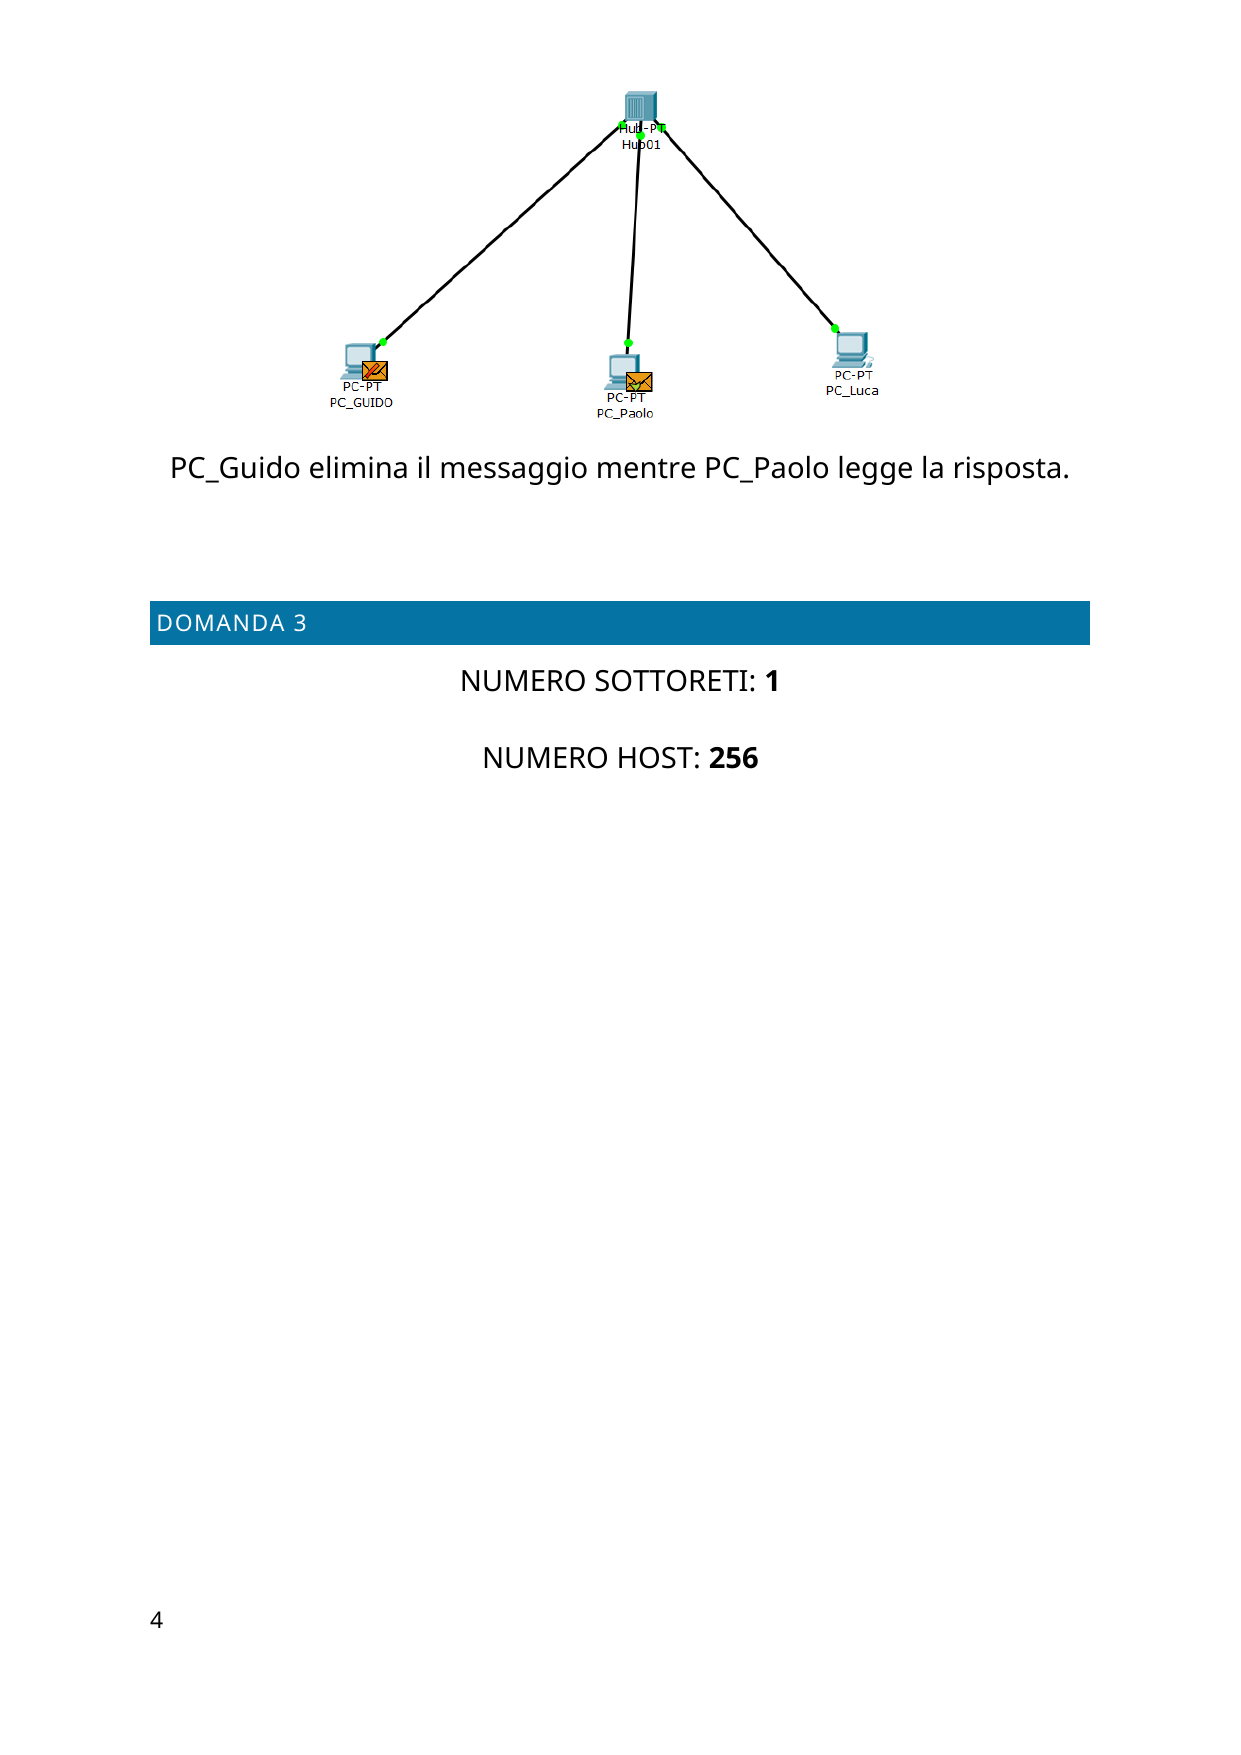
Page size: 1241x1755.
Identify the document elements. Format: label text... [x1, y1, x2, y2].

text NUMERO SOTTORETI: 1 [150, 661, 1090, 700]
text NUMERO HOST: 256 [150, 737, 1090, 777]
subtitle domanda 3 [156, 608, 1084, 639]
text PC_Guido elimina il messaggio mentre PC_Paolo legge la risposta. [150, 75, 1090, 487]
